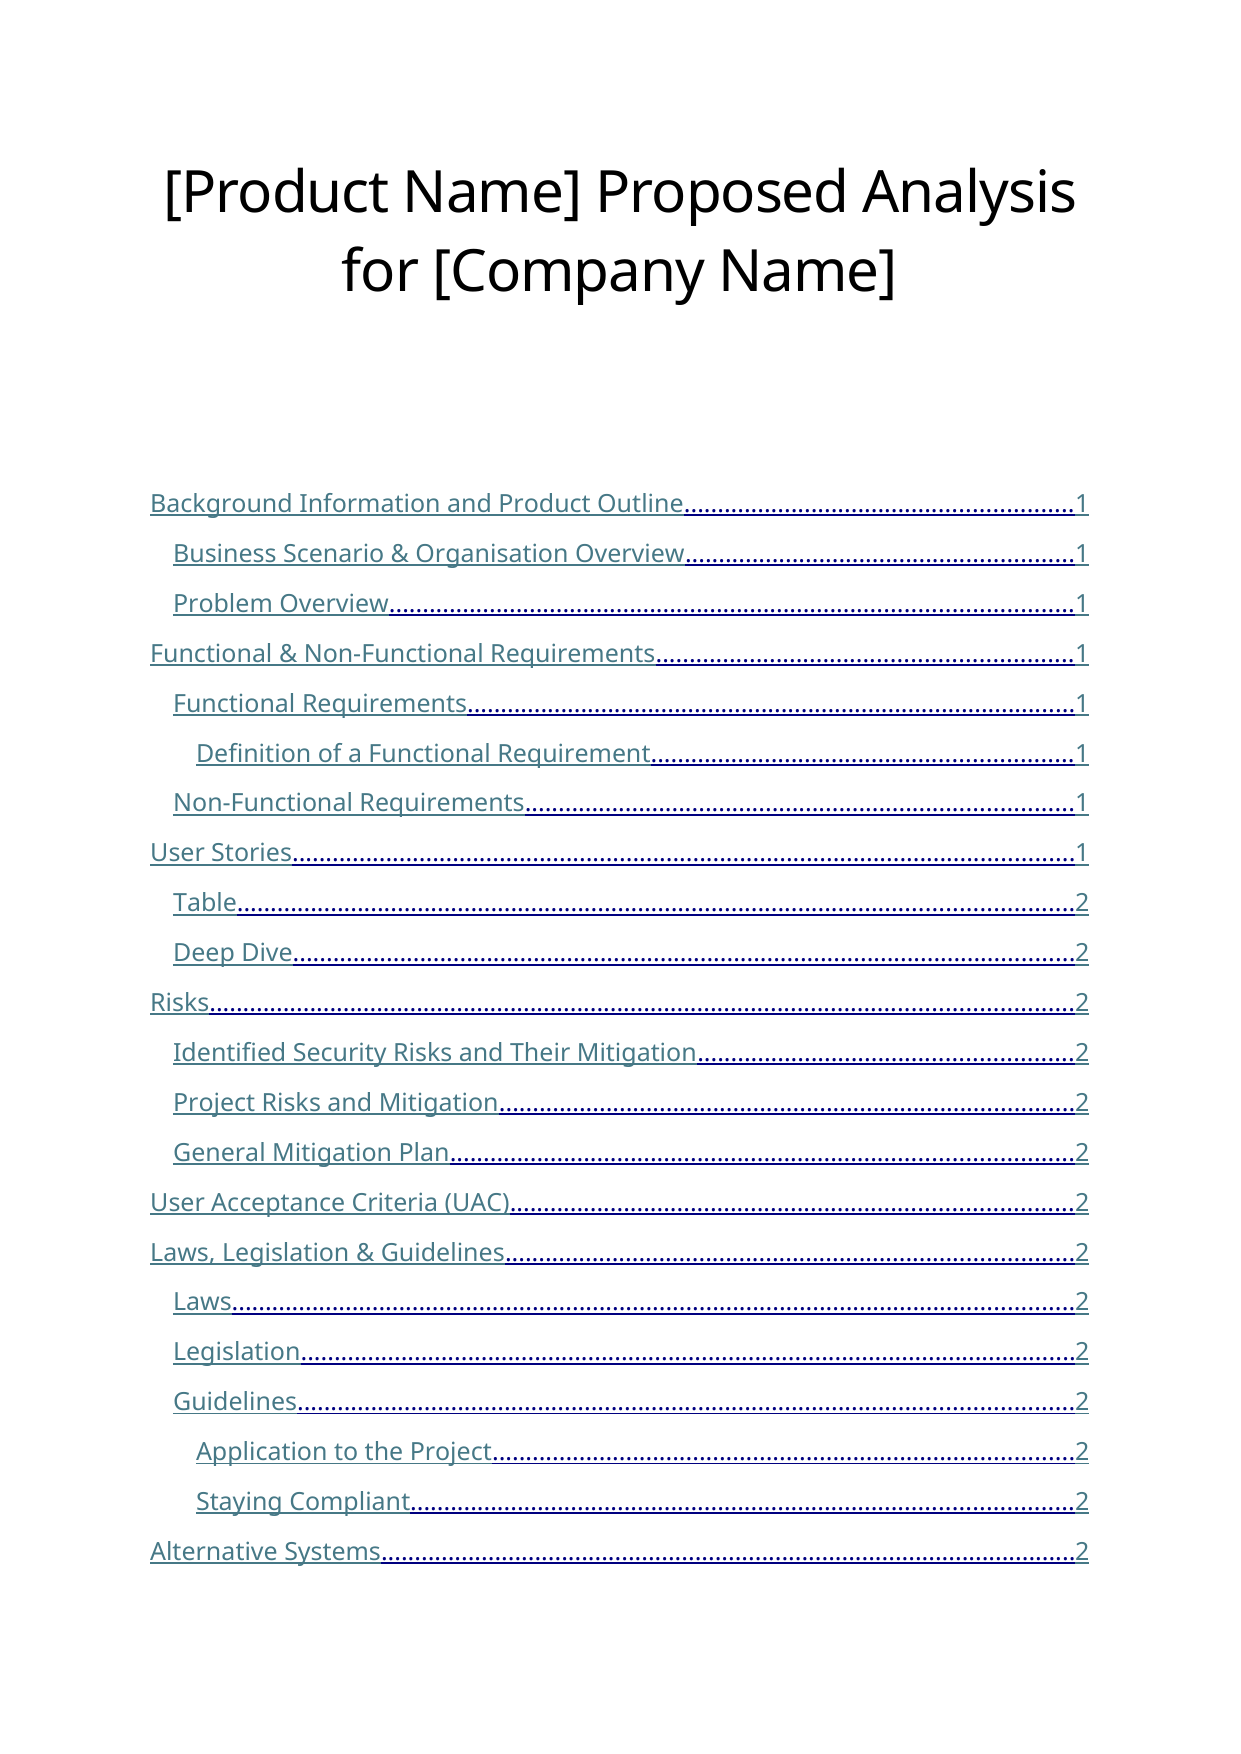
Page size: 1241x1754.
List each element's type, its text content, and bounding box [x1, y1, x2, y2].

text Laws, Legislation & Guidelines 2 [150, 1234, 1090, 1268]
text Background Information and Product Outline 1 [150, 486, 1090, 520]
text User Stories 1 [150, 835, 1090, 869]
text Application to the Project 2 [196, 1434, 1090, 1468]
text Business Scenario & Organisation Overview 1 [173, 536, 1090, 570]
text Problem Overview 1 [173, 586, 1090, 619]
text Laws 2 [173, 1284, 1090, 1318]
text General Mitigation Plan 2 [173, 1134, 1090, 1168]
text Alternative Systems 2 [150, 1533, 1090, 1568]
text Guidelines 2 [173, 1384, 1090, 1418]
text Functional Requirements 1 [173, 685, 1090, 719]
text Table 2 [173, 885, 1090, 919]
text Staying Compliant 2 [196, 1484, 1090, 1518]
text Non-Functional Requirements 1 [173, 785, 1090, 819]
text Risks 2 [150, 985, 1090, 1019]
text Functional & Non-Functional Requirements 1 [150, 635, 1090, 669]
text User Acceptance Criteria (UAC) 2 [150, 1184, 1090, 1218]
text Definition of a Functional Requirement 1 [196, 735, 1090, 769]
text Legislation 2 [173, 1334, 1090, 1368]
text Deep Dive 2 [173, 935, 1090, 969]
text Identified Security Risks and Their Mitigation 2 [173, 1034, 1090, 1069]
title [Product Name] Proposed Analysis for [Company Name] [150, 150, 1090, 309]
text Project Risks and Mitigation 2 [173, 1084, 1090, 1118]
